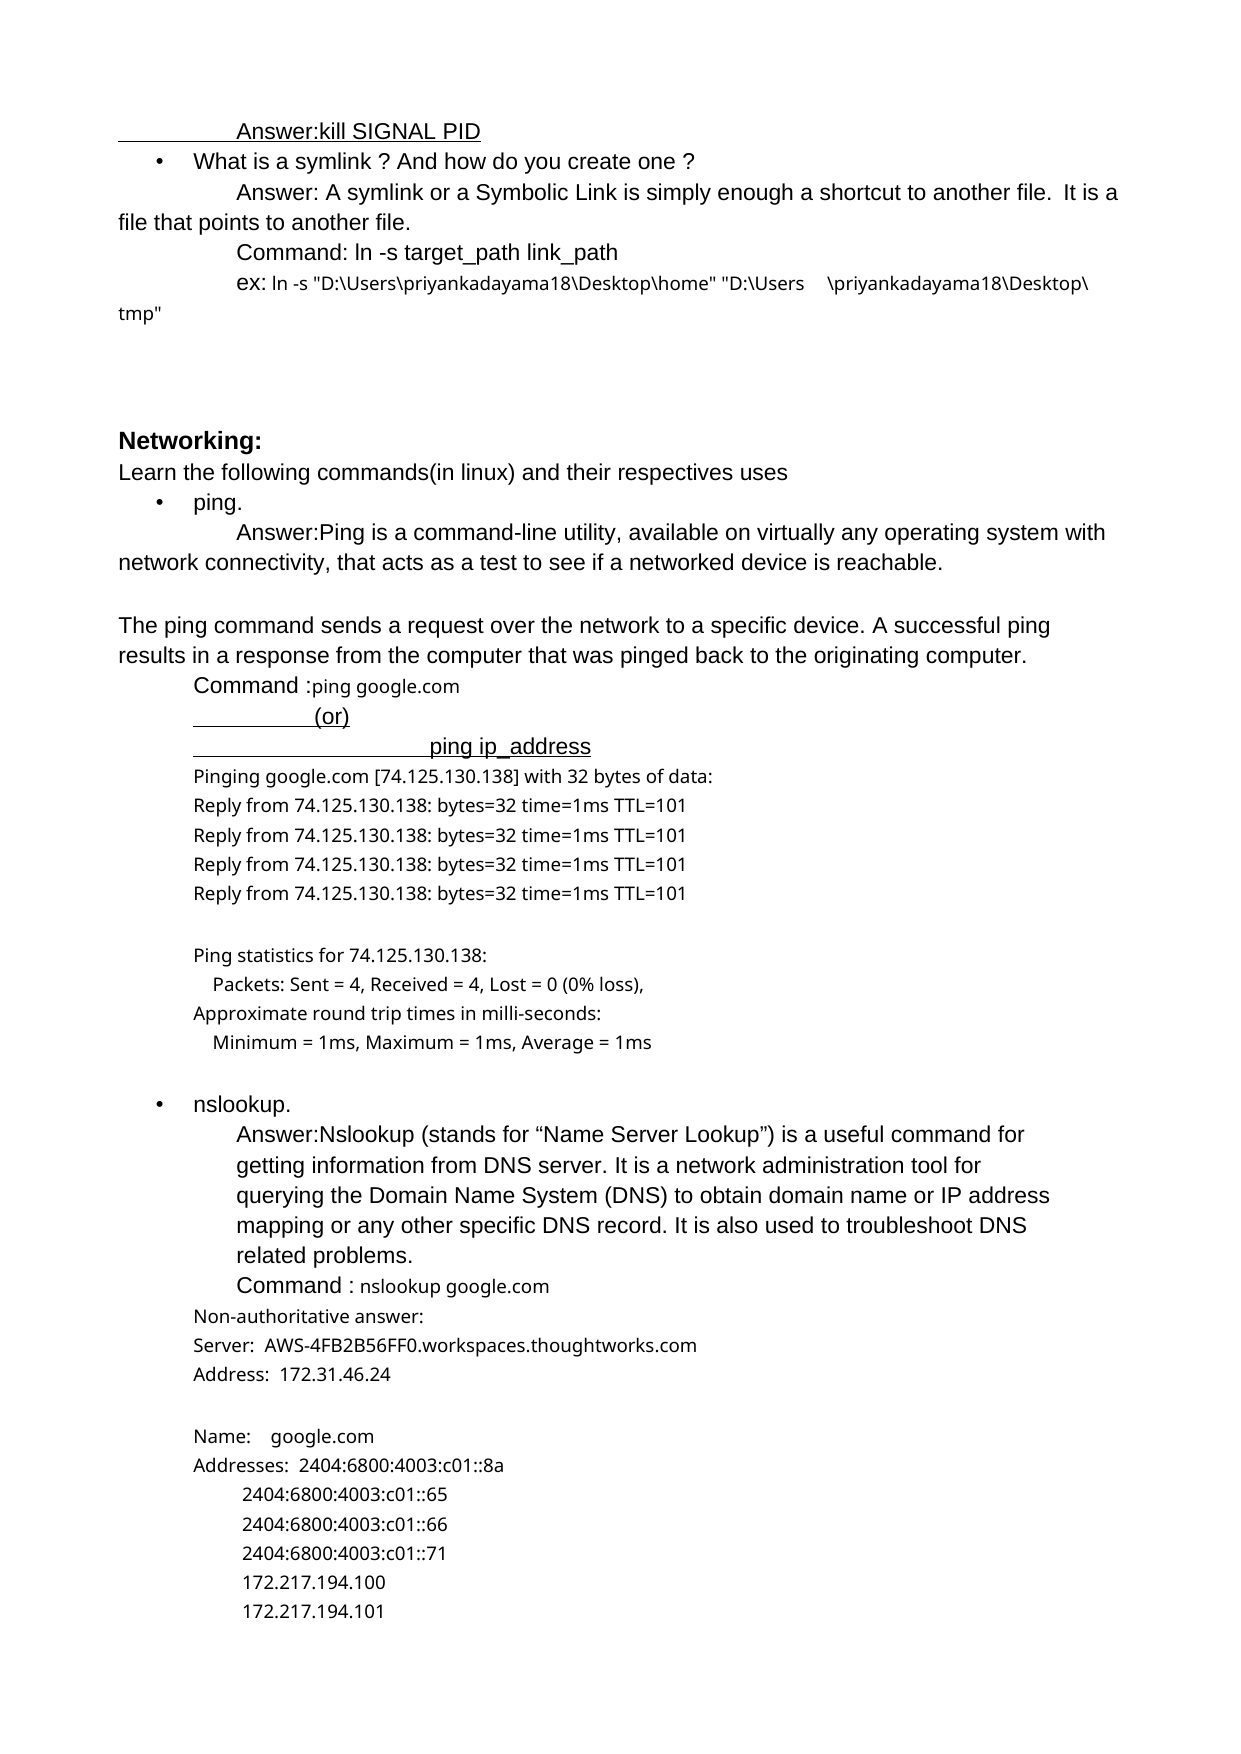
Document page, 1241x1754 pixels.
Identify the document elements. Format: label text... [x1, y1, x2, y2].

text Minimum = 1ms, Maximum = 1ms, Average = 1ms [193, 1030, 1122, 1055]
text ex: ln -s "D:\Users\priyankadayama18\Desktop\home" "D:\Users \priyankadayama18\Desktop\tmp" [118, 269, 1122, 325]
text Name: google.com [193, 1423, 1122, 1449]
text Command : nslookup google.com [118, 1272, 1122, 1299]
text Reply from 74.125.130.138: bytes=32 time=1ms TTL=101 [193, 793, 1122, 818]
text Pinging google.com [74.125.130.138] with 32 bytes of data: [193, 763, 1122, 789]
text Server: AWS-4FB2B56FF0.workspaces.thoughtworks.com [193, 1332, 1122, 1358]
text 2404:6800:4003:c01::66 [193, 1511, 1122, 1537]
text Learn the following commands(in linux) and their respectives uses [118, 459, 1122, 485]
text ping ip_address [193, 733, 1122, 759]
text Answer:kill SIGNAL PID [118, 118, 1122, 144]
text Command :ping google.com [193, 672, 1122, 699]
text 172.217.194.100 [193, 1569, 1122, 1595]
text Answer: A symlink or a Symbolic Link is simply enough a shortcut to another file. It is a file that points to another file. [118, 178, 1122, 235]
text Answer:Nslookup (stands for “Name Server Lookup”) is a useful command for getting information from DNS server. It is a network administration tool for querying the Domain Name System (DNS) to obtain domain name or IP address mapping or any other specific DNS record. It is also used to troubleshoot DNS related problems. [118, 1121, 1122, 1268]
text Ping statistics for 74.125.130.138: [193, 942, 1122, 967]
text Answer:Ping is a command-line utility, available on virtually any operating system with network connectivity, that acts as a test to see if a networked device is reachable. [118, 519, 1122, 576]
list nslookup. [156, 1091, 1122, 1117]
text Packets: Sent = 4, Received = 4, Lost = 0 (0% loss), [193, 971, 1122, 997]
text Reply from 74.125.130.138: bytes=32 time=1ms TTL=101 [193, 851, 1122, 877]
text 2404:6800:4003:c01::71 [193, 1540, 1122, 1566]
text (or) [193, 703, 1122, 729]
text Addresses: 2404:6800:4003:c01::8a [193, 1452, 1122, 1478]
list What is a symlink ? And how do you create one ? [156, 148, 1122, 175]
text Non-authoritative answer: [193, 1303, 1122, 1329]
list ping. [156, 489, 1122, 515]
text Reply from 74.125.130.138: bytes=32 time=1ms TTL=101 [193, 880, 1122, 906]
text 2404:6800:4003:c01::65 [193, 1482, 1122, 1507]
text Command: ln -s target_path link_path [118, 239, 1122, 265]
text 172.217.194.101 [193, 1599, 1122, 1624]
text Address: 172.31.46.24 [193, 1362, 1122, 1387]
text Reply from 74.125.130.138: bytes=32 time=1ms TTL=101 [193, 822, 1122, 847]
text The ping command sends a request over the network to a specific device. A successful ping results in a response from the computer that was pinged back to the originating computer. [118, 612, 1122, 668]
text Approximate round trip times in milli-seconds: [193, 1000, 1122, 1026]
text Networking: [118, 426, 1122, 454]
